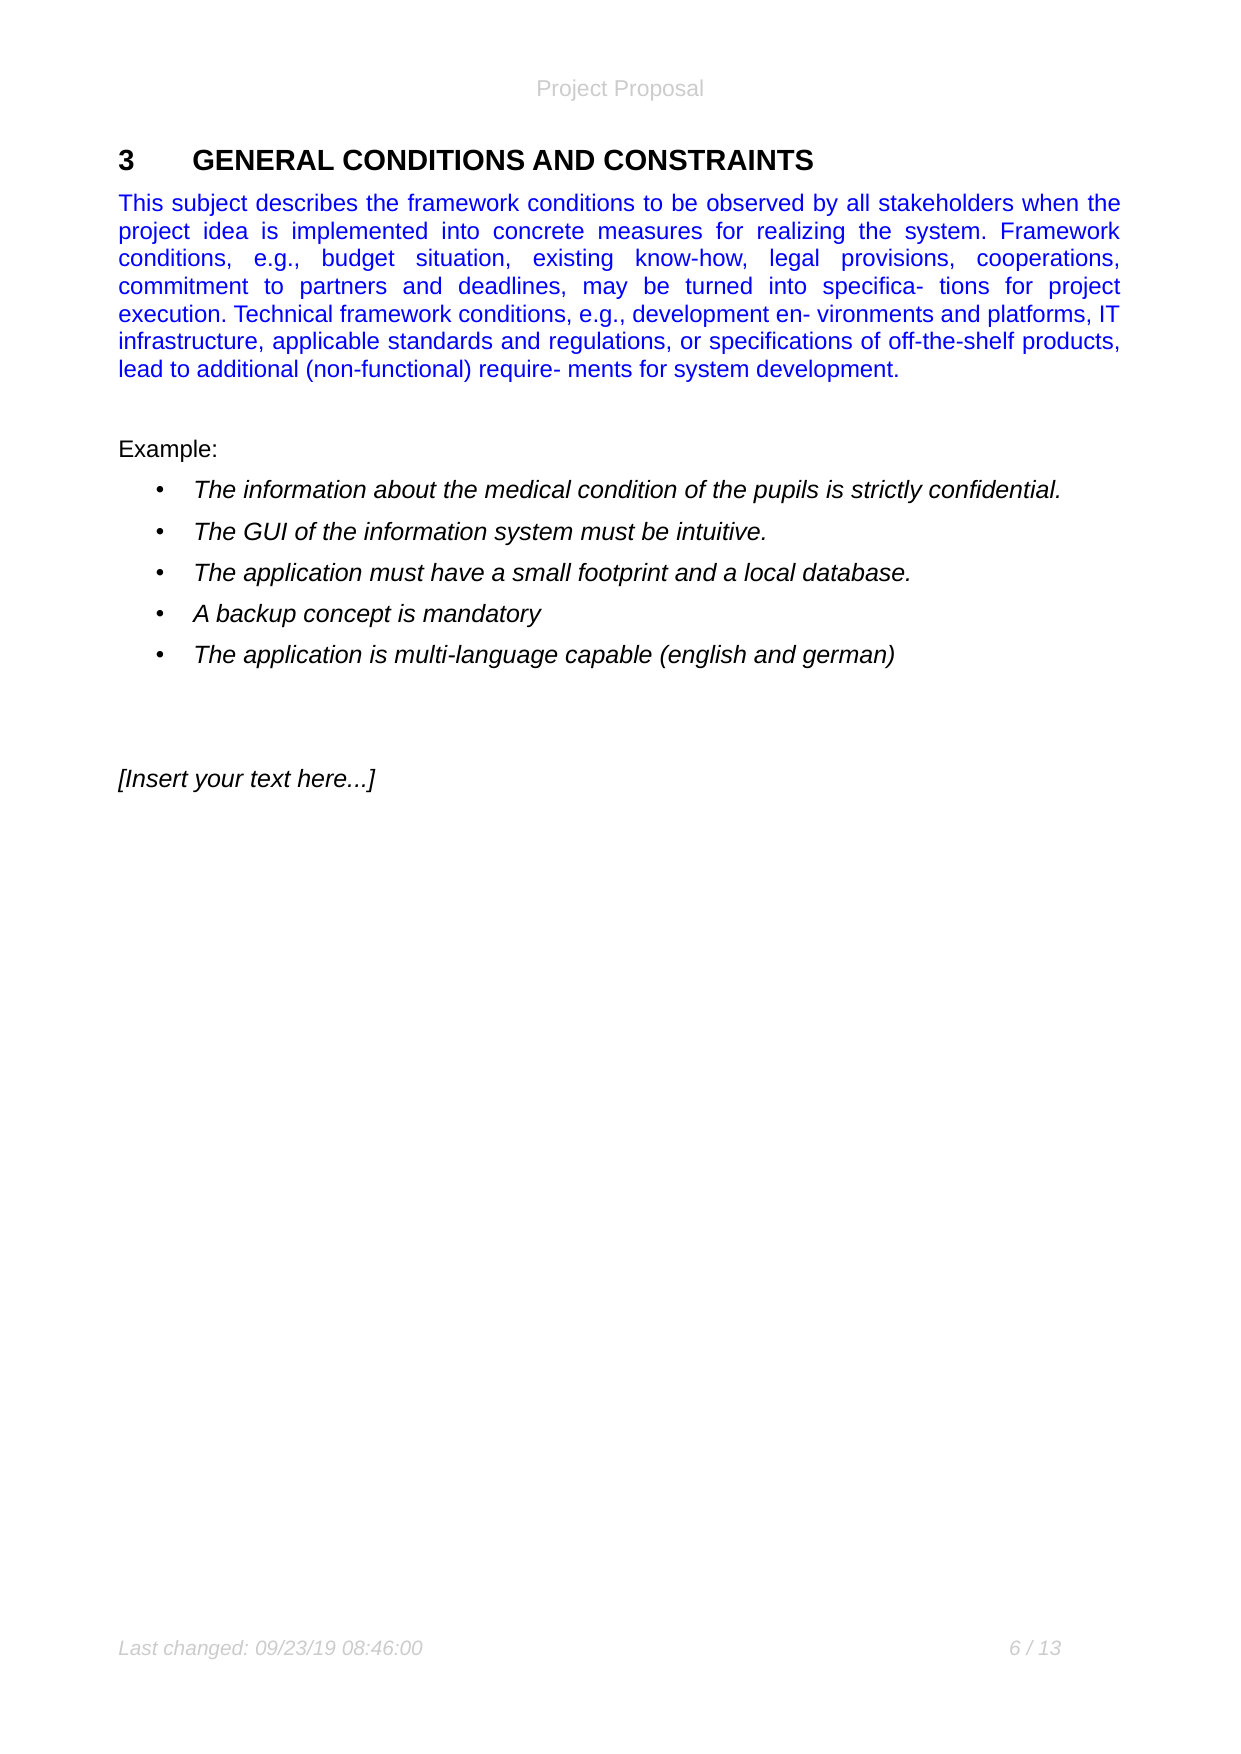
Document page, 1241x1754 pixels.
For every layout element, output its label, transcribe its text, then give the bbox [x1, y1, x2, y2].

list A backup concept is mandatory [156, 599, 1122, 628]
list The application must have a small footprint and a local database. [156, 558, 1122, 587]
list The application is multi-language capable (english and german) [156, 641, 1122, 669]
list The information about the medical condition of the pupils is strictly confidential. [156, 475, 1122, 504]
text This subject describes the framework conditions to be observed by all stakeholders when the project idea is implemented into concrete measures for realizing the system. Framework conditions, e.g., budget situation, existing know-how, legal provisions, cooperations, commitment to partners and deadlines, may be turned into specifica- tions for project execution. Technical framework conditions, e.g., development en- vironments and platforms, IT infrastructure, applicable standards and regulations, or specifications of off-the-shelf products, lead to additional (non-functional) require- ments for system development. [118, 189, 1122, 382]
text [Insert your text here...] [118, 764, 1122, 793]
subtitle General Conditions and Constraints [118, 143, 1122, 177]
list The GUI of the information system must be intuitive. [156, 516, 1122, 545]
text Example: [118, 435, 1122, 463]
